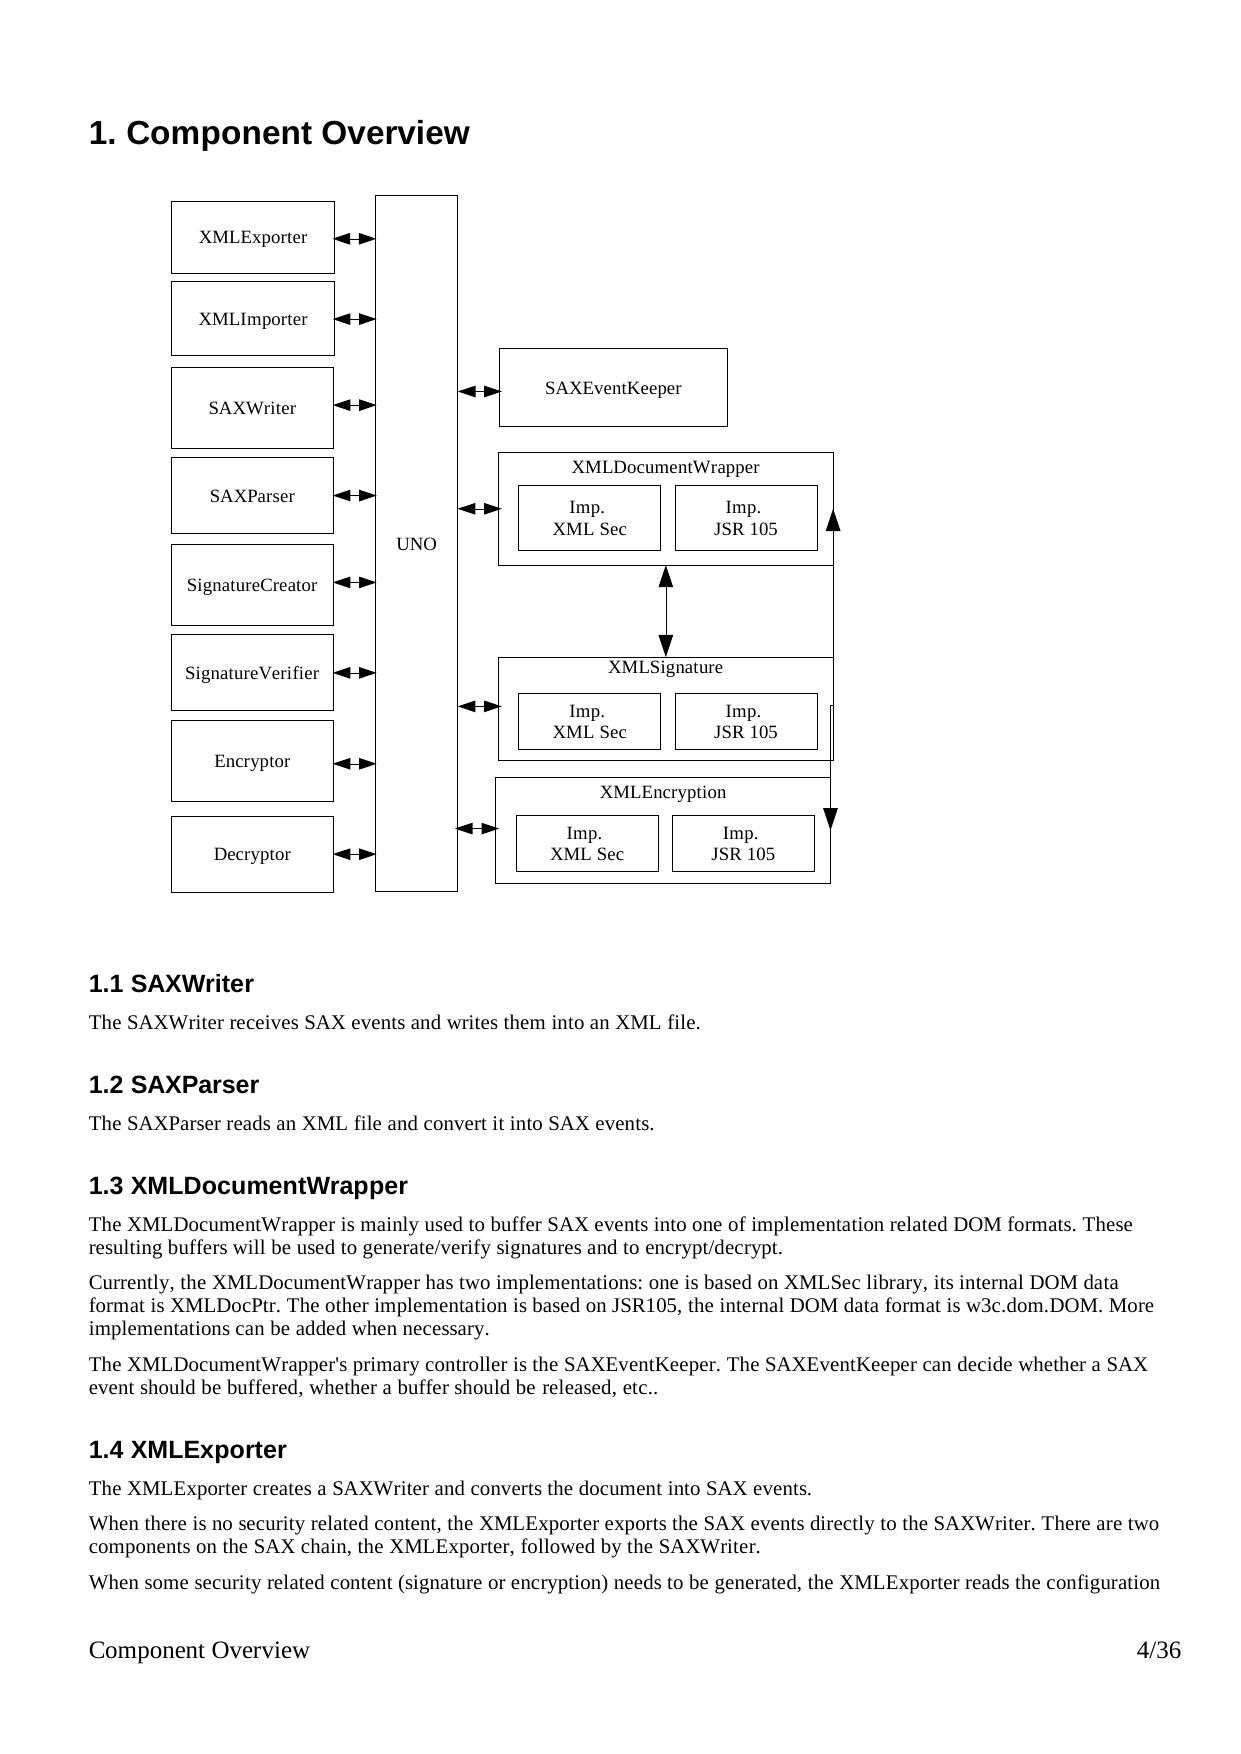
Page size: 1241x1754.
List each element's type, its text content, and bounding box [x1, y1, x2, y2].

subtitle XMLExporter [88, 1436, 1181, 1464]
text When some security related content (signature or encryption) needs to be generated, the XMLExporter reads the configuration [88, 1571, 1181, 1594]
subtitle XMLDocumentWrapper [88, 1172, 1181, 1200]
subtitle Component Overview [88, 113, 1181, 151]
text The SAXWriter receives SAX events and writes them into an XML file. [88, 1011, 1181, 1033]
text The SAXParser reads an XML file and convert it into SAX events. [88, 1112, 1181, 1134]
text The XMLDocumentWrapper is mainly used to buffer SAX events into one of implementation related DOM formats. These resulting buffers will be used to generate/verify signatures and to encrypt/decrypt. [88, 1213, 1181, 1259]
text When there is no security related content, the XMLExporter exports the SAX events directly to the SAXWriter. There are two components on the SAX chain, the XMLExporter, followed by the SAXWriter. [88, 1512, 1181, 1558]
text Currently, the XMLDocumentWrapper has two implementations: one is based on XMLSec library, its internal DOM data format is XMLDocPtr. The other implementation is based on JSR105, the internal DOM data format is w3c.dom.DOM. More implementations can be added when necessary. [88, 1271, 1181, 1340]
text The XMLExporter creates a SAXWriter and converts the document into SAX events. [88, 1477, 1181, 1500]
subtitle SAXWriter [88, 970, 1181, 998]
text The XMLDocumentWrapper's primary controller is the SAXEventKeeper. The SAXEventKeeper can decide whether a SAX event should be buffered, whether a buffer should be released, etc.. [88, 1353, 1181, 1399]
subtitle SAXParser [88, 1071, 1181, 1099]
